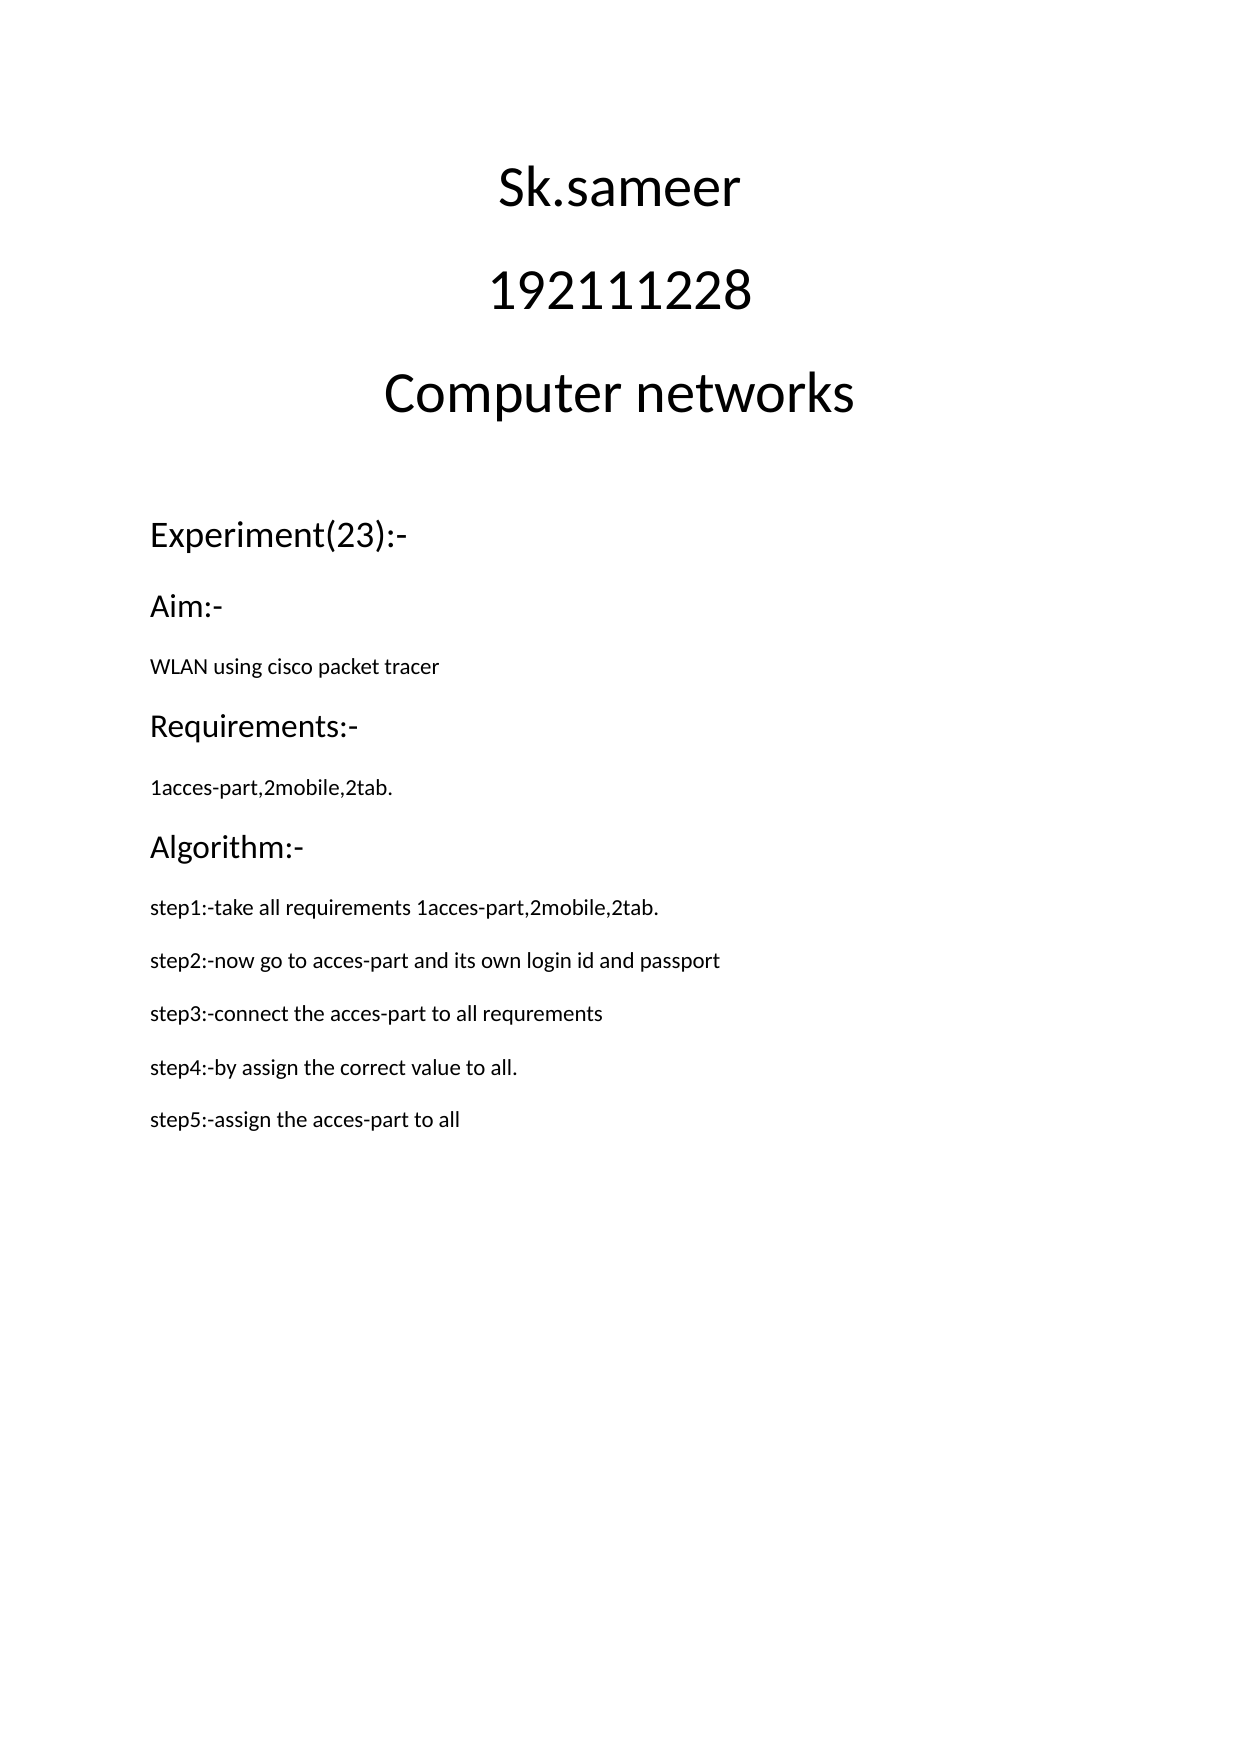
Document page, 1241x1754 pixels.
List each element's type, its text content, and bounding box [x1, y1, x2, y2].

text step2:-now go to acces-part and its own login id and passport [150, 947, 1090, 974]
text step4:-by assign the correct value to all. [150, 1053, 1090, 1081]
text Aim:- [150, 585, 1090, 625]
text Experiment(23):- [150, 511, 1090, 557]
text 1acces-part,2mobile,2tab. [150, 773, 1090, 801]
text step1:-take all requirements 1acces-part,2mobile,2tab. [150, 893, 1090, 922]
text Algorithm:- [150, 826, 1090, 867]
text WLAN using cisco packet tracer [150, 652, 1090, 680]
text Requirements:- [150, 705, 1090, 746]
text step3:-connect the acces-part to all requrements [150, 999, 1090, 1028]
text step5:-assign the acces-part to all [150, 1106, 1090, 1134]
text 192111228 [150, 253, 1090, 324]
text Computer networks [150, 355, 1090, 427]
text Sk.sameer [150, 150, 1090, 221]
